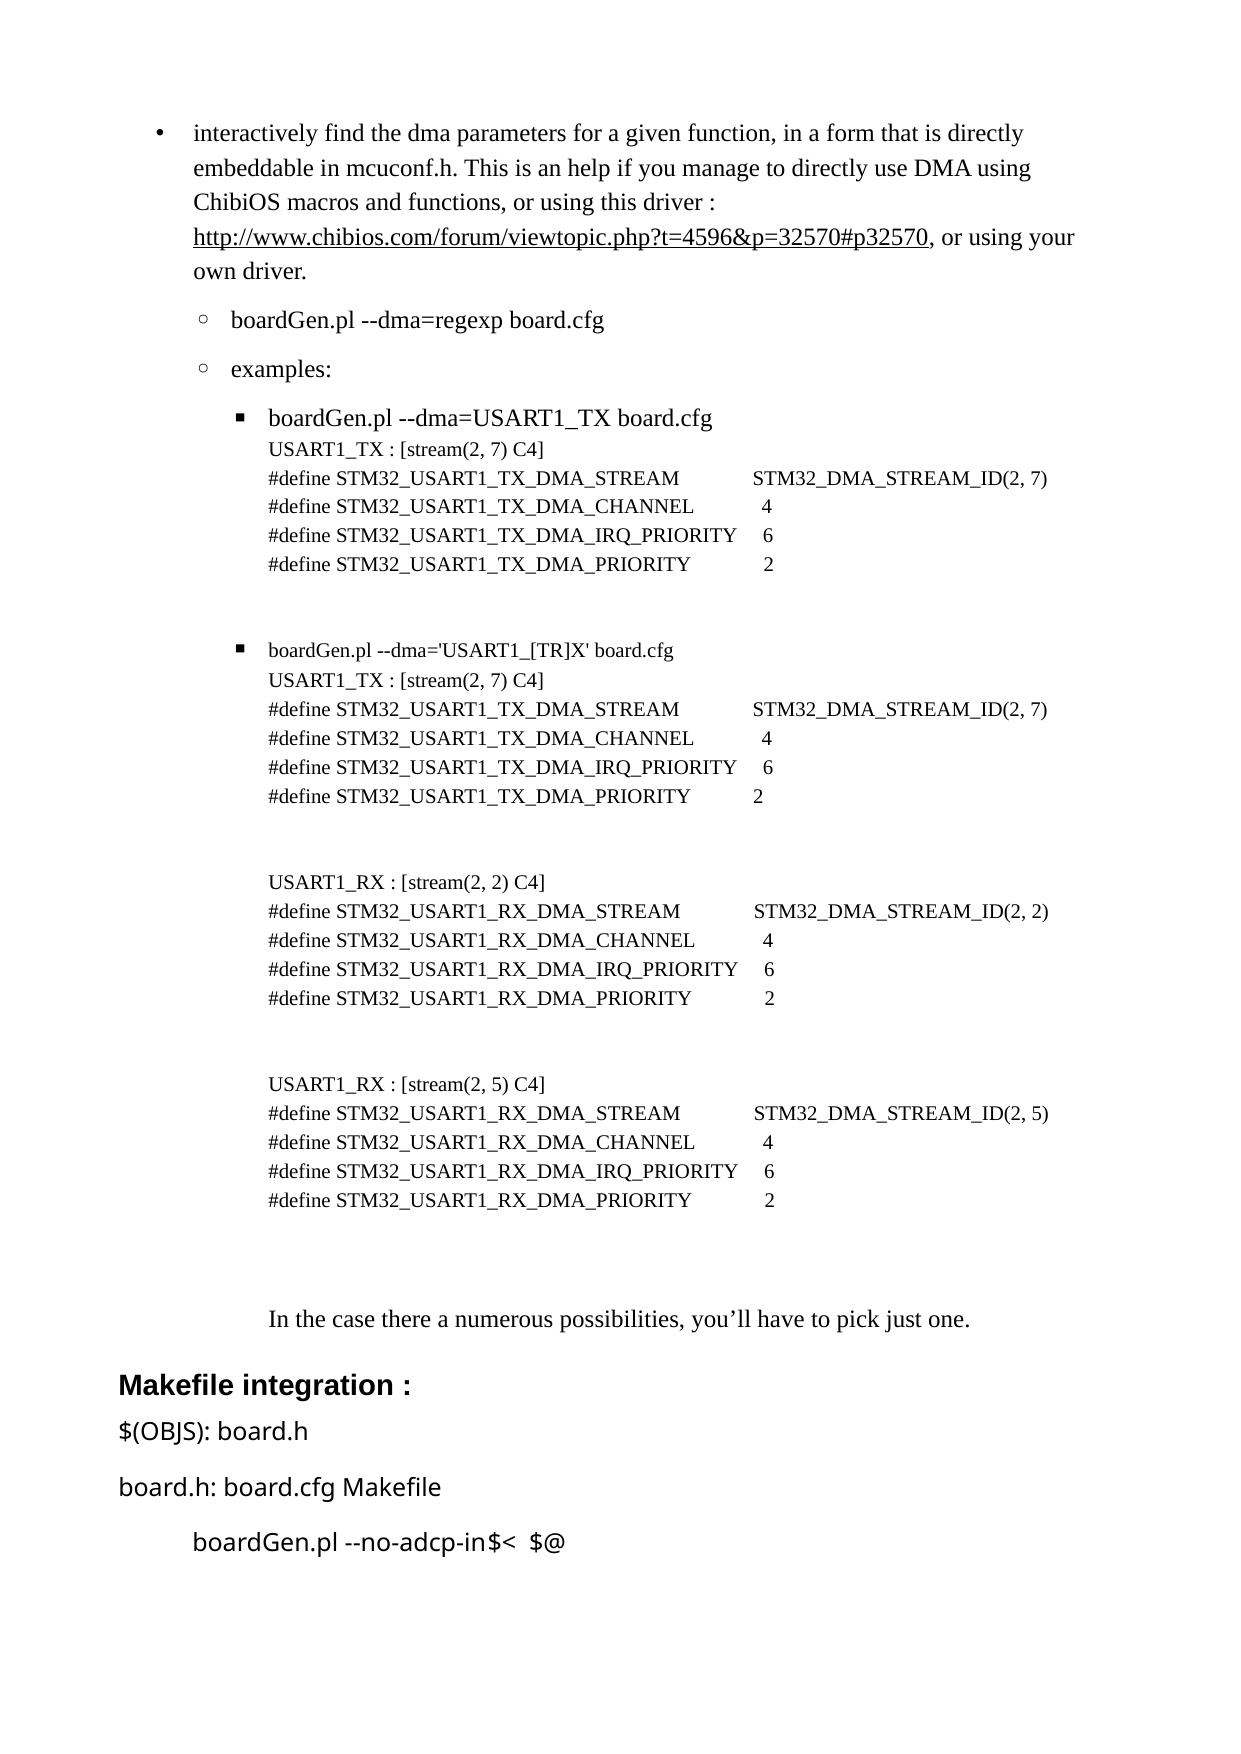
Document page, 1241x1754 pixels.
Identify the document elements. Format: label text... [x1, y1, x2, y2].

list boardGen.pl --dma='USART1_[TR]X' board.cfg USART1_TX : [stream(2, 7) C4] #define STM32_USART1_TX_DMA_STREAM STM32_DMA_STREAM_ID(2, 7) #define STM32_USART1_TX_DMA_CHANNEL 4 #define STM32_USART1_TX_DMA_IRQ_PRIORITY 6 #define STM32_USART1_TX_DMA_PRIORITY 2 USART1_RX : [stream(2, 2) C4] #define STM32_USART1_RX_DMA_STREAM STM32_DMA_STREAM_ID(2, 2) #define STM32_USART1_RX_DMA_CHANNEL 4 #define STM32_USART1_RX_DMA_IRQ_PRIORITY 6 #define STM32_USART1_RX_DMA_PRIORITY 2 USART1_RX : [stream(2, 5) C4] #define STM32_USART1_RX_DMA_STREAM STM32_DMA_STREAM_ID(2, 5) #define STM32_USART1_RX_DMA_CHANNEL 4 #define STM32_USART1_RX_DMA_IRQ_PRIORITY 6 #define STM32_USART1_RX_DMA_PRIORITY 2 In the case there a numerous possibilities, you’ll have to pick just one. [231, 638, 1122, 1333]
list boardGen.pl --dma=USART1_TX board.cfg USART1_TX : [stream(2, 7) C4] #define STM32_USART1_TX_DMA_STREAM STM32_DMA_STREAM_ID(2, 7) #define STM32_USART1_TX_DMA_CHANNEL 4 #define STM32_USART1_TX_DMA_IRQ_PRIORITY 6 #define STM32_USART1_TX_DMA_PRIORITY 2 [231, 403, 1122, 617]
list boardGen.pl --dma=regexp board.cfg [193, 305, 1122, 334]
text $(OBJS): board.h [118, 1414, 1122, 1448]
text boardGen.pl --no-adcp-in $< $@ [118, 1524, 1122, 1559]
text board.h: board.cfg Makefile [118, 1469, 1122, 1503]
subtitle Makefile integration : [118, 1367, 1122, 1401]
list interactively find the dma parameters for a given function, in a form that is directly embeddable in mcuconf.h. This is an help if you manage to directly use DMA using ChibiOS macros and functions, or using this driver : http://www.chibios.com/forum/viewtopic.php?t=4596&p=32570#p32570, or using your own driver. [156, 118, 1122, 285]
list examples: [193, 354, 1122, 383]
